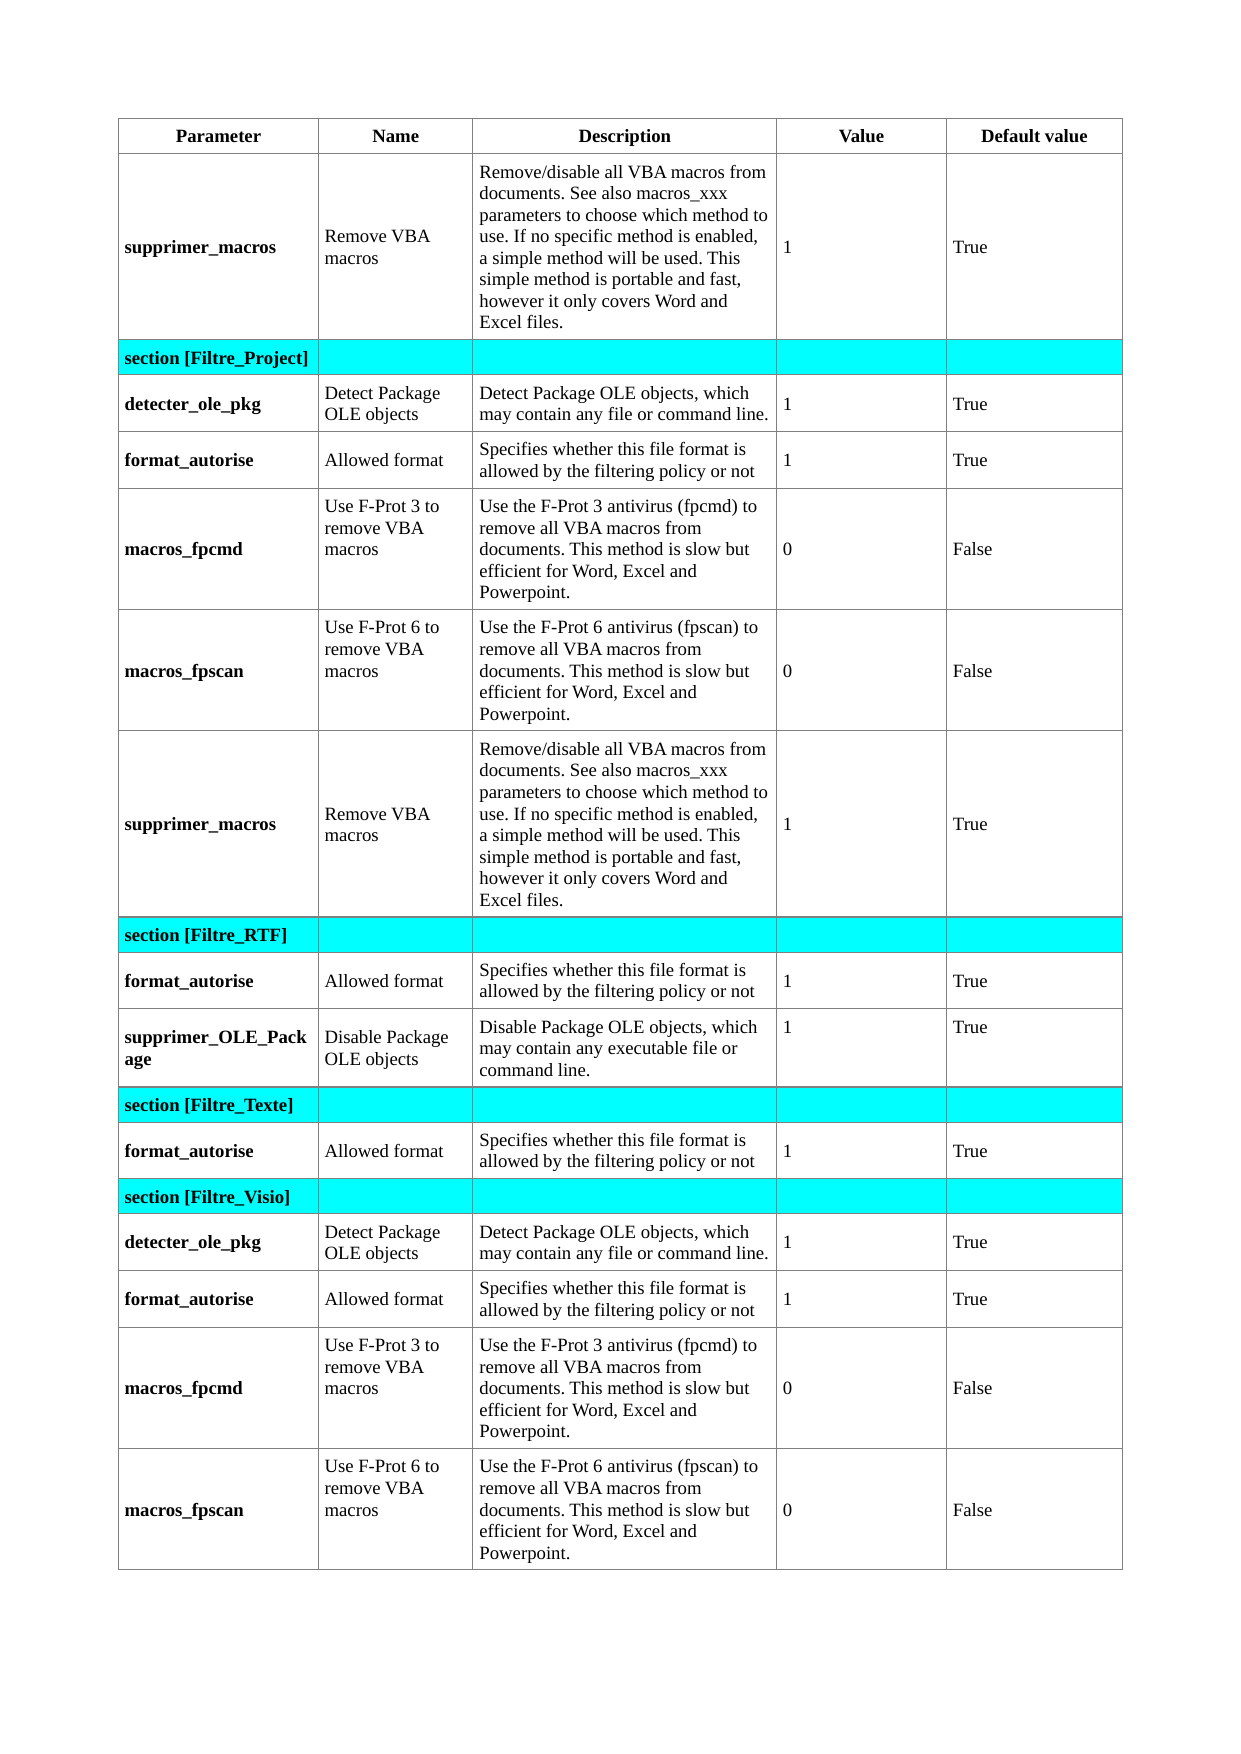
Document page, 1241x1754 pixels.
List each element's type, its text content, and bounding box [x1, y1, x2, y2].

table_cell True [947, 154, 1122, 339]
table_cell [319, 918, 472, 952]
table_cell 1 [777, 1123, 946, 1178]
table_cell [473, 918, 776, 952]
table_cell section [Filtre_RTF] [119, 918, 318, 952]
table_header Value [777, 119, 946, 153]
table_header Name [319, 119, 472, 153]
table_cell Use the F-Prot 6 antivirus (fpscan) to remove all VBA macros from documents. This method is slow but efficient for Word, Excel and Powerpoint. [473, 1449, 776, 1569]
table_cell True [947, 375, 1122, 431]
table_cell Remove/disable all VBA macros from documents. See also macros_xxx parameters to choose which method to use. If no specific method is enabled, a simple method will be used. This simple method is portable and fast, however it only covers Word and Excel files. [473, 154, 776, 339]
table_cell 0 [777, 1449, 946, 1569]
table_cell [947, 340, 1122, 374]
table_cell False [947, 1449, 1122, 1569]
table_header Parameter [119, 119, 318, 153]
table_cell Use the F-Prot 3 antivirus (fpcmd) to remove all VBA macros from documents. This method is slow but efficient for Word, Excel and Powerpoint. [473, 489, 776, 609]
table_cell 1 [777, 154, 946, 339]
table_cell True [947, 731, 1122, 916]
table_cell 1 [777, 432, 946, 488]
table_cell Use F-Prot 3 to remove VBA macros [319, 1328, 472, 1448]
table_cell macros_fpcmd [119, 1328, 318, 1448]
table_cell format_autorise [119, 432, 318, 488]
table_cell Specifies whether this file format is allowed by the filtering policy or not [473, 1271, 776, 1327]
table_cell Use F-Prot 6 to remove VBA macros [319, 1449, 472, 1569]
table_cell False [947, 489, 1122, 609]
table_cell [319, 1088, 472, 1122]
table_cell Remove VBA macros [319, 731, 472, 916]
table_cell 1 [777, 1009, 946, 1086]
table_cell [319, 340, 472, 374]
table_cell section [Filtre_Visio] [119, 1179, 318, 1213]
table_cell supprimer_OLE_Package [119, 1009, 318, 1086]
table_cell True [947, 1271, 1122, 1327]
table_cell [777, 1179, 946, 1213]
table_cell macros_fpcmd [119, 489, 318, 609]
table_cell supprimer_macros [119, 154, 318, 339]
table_cell macros_fpscan [119, 1449, 318, 1569]
table_cell [777, 340, 946, 374]
table_cell Use F-Prot 6 to remove VBA macros [319, 610, 472, 730]
table_cell [473, 1179, 776, 1213]
table_cell Detect Package OLE objects [319, 375, 472, 431]
table_cell Allowed format [319, 1271, 472, 1327]
table_cell Detect Package OLE objects [319, 1214, 472, 1270]
table_cell 1 [777, 953, 946, 1008]
table_cell 0 [777, 1328, 946, 1448]
table_cell 1 [777, 1214, 946, 1270]
table_header Default value [947, 119, 1122, 153]
table_cell Specifies whether this file format is allowed by the filtering policy or not [473, 1123, 776, 1178]
table_cell True [947, 1009, 1122, 1086]
table_cell [947, 1088, 1122, 1122]
table_cell [947, 918, 1122, 952]
table_cell section [Filtre_Project] [119, 340, 318, 374]
table_cell Specifies whether this file format is allowed by the filtering policy or not [473, 953, 776, 1008]
table_cell Detect Package OLE objects, which may contain any file or command line. [473, 375, 776, 431]
table_cell [777, 1088, 946, 1122]
table_cell detecter_ole_pkg [119, 375, 318, 431]
table_cell format_autorise [119, 1123, 318, 1178]
table_cell detecter_ole_pkg [119, 1214, 318, 1270]
table_cell [473, 340, 776, 374]
table_cell Use F-Prot 3 to remove VBA macros [319, 489, 472, 609]
table_cell True [947, 432, 1122, 488]
table_cell 1 [777, 731, 946, 916]
table_cell Use the F-Prot 6 antivirus (fpscan) to remove all VBA macros from documents. This method is slow but efficient for Word, Excel and Powerpoint. [473, 610, 776, 730]
table_cell Specifies whether this file format is allowed by the filtering policy or not [473, 432, 776, 488]
table_cell True [947, 1214, 1122, 1270]
table_cell True [947, 1123, 1122, 1178]
table_cell supprimer_macros [119, 731, 318, 916]
table_cell False [947, 610, 1122, 730]
table_cell format_autorise [119, 1271, 318, 1327]
table_cell 1 [777, 1271, 946, 1327]
table_cell Allowed format [319, 432, 472, 488]
table_cell Detect Package OLE objects, which may contain any file or command line. [473, 1214, 776, 1270]
table_cell macros_fpscan [119, 610, 318, 730]
table_cell section [Filtre_Texte] [119, 1088, 318, 1122]
table_cell 1 [777, 375, 946, 431]
table_cell Remove VBA macros [319, 154, 472, 339]
table_cell Allowed format [319, 1123, 472, 1178]
table_cell Allowed format [319, 953, 472, 1008]
table_cell True [947, 953, 1122, 1008]
table_cell [473, 1088, 776, 1122]
table_cell [319, 1179, 472, 1213]
table_cell Use the F-Prot 3 antivirus (fpcmd) to remove all VBA macros from documents. This method is slow but efficient for Word, Excel and Powerpoint. [473, 1328, 776, 1448]
table_header Description [473, 119, 776, 153]
table_cell False [947, 1328, 1122, 1448]
table_cell 0 [777, 610, 946, 730]
table_cell Remove/disable all VBA macros from documents. See also macros_xxx parameters to choose which method to use. If no specific method is enabled, a simple method will be used. This simple method is portable and fast, however it only covers Word and Excel files. [473, 731, 776, 916]
table_cell [947, 1179, 1122, 1213]
table_cell Disable Package OLE objects [319, 1009, 472, 1086]
table_cell Disable Package OLE objects, which may contain any executable file or command line. [473, 1009, 776, 1086]
table_cell format_autorise [119, 953, 318, 1008]
table_cell 0 [777, 489, 946, 609]
table_cell [777, 918, 946, 952]
